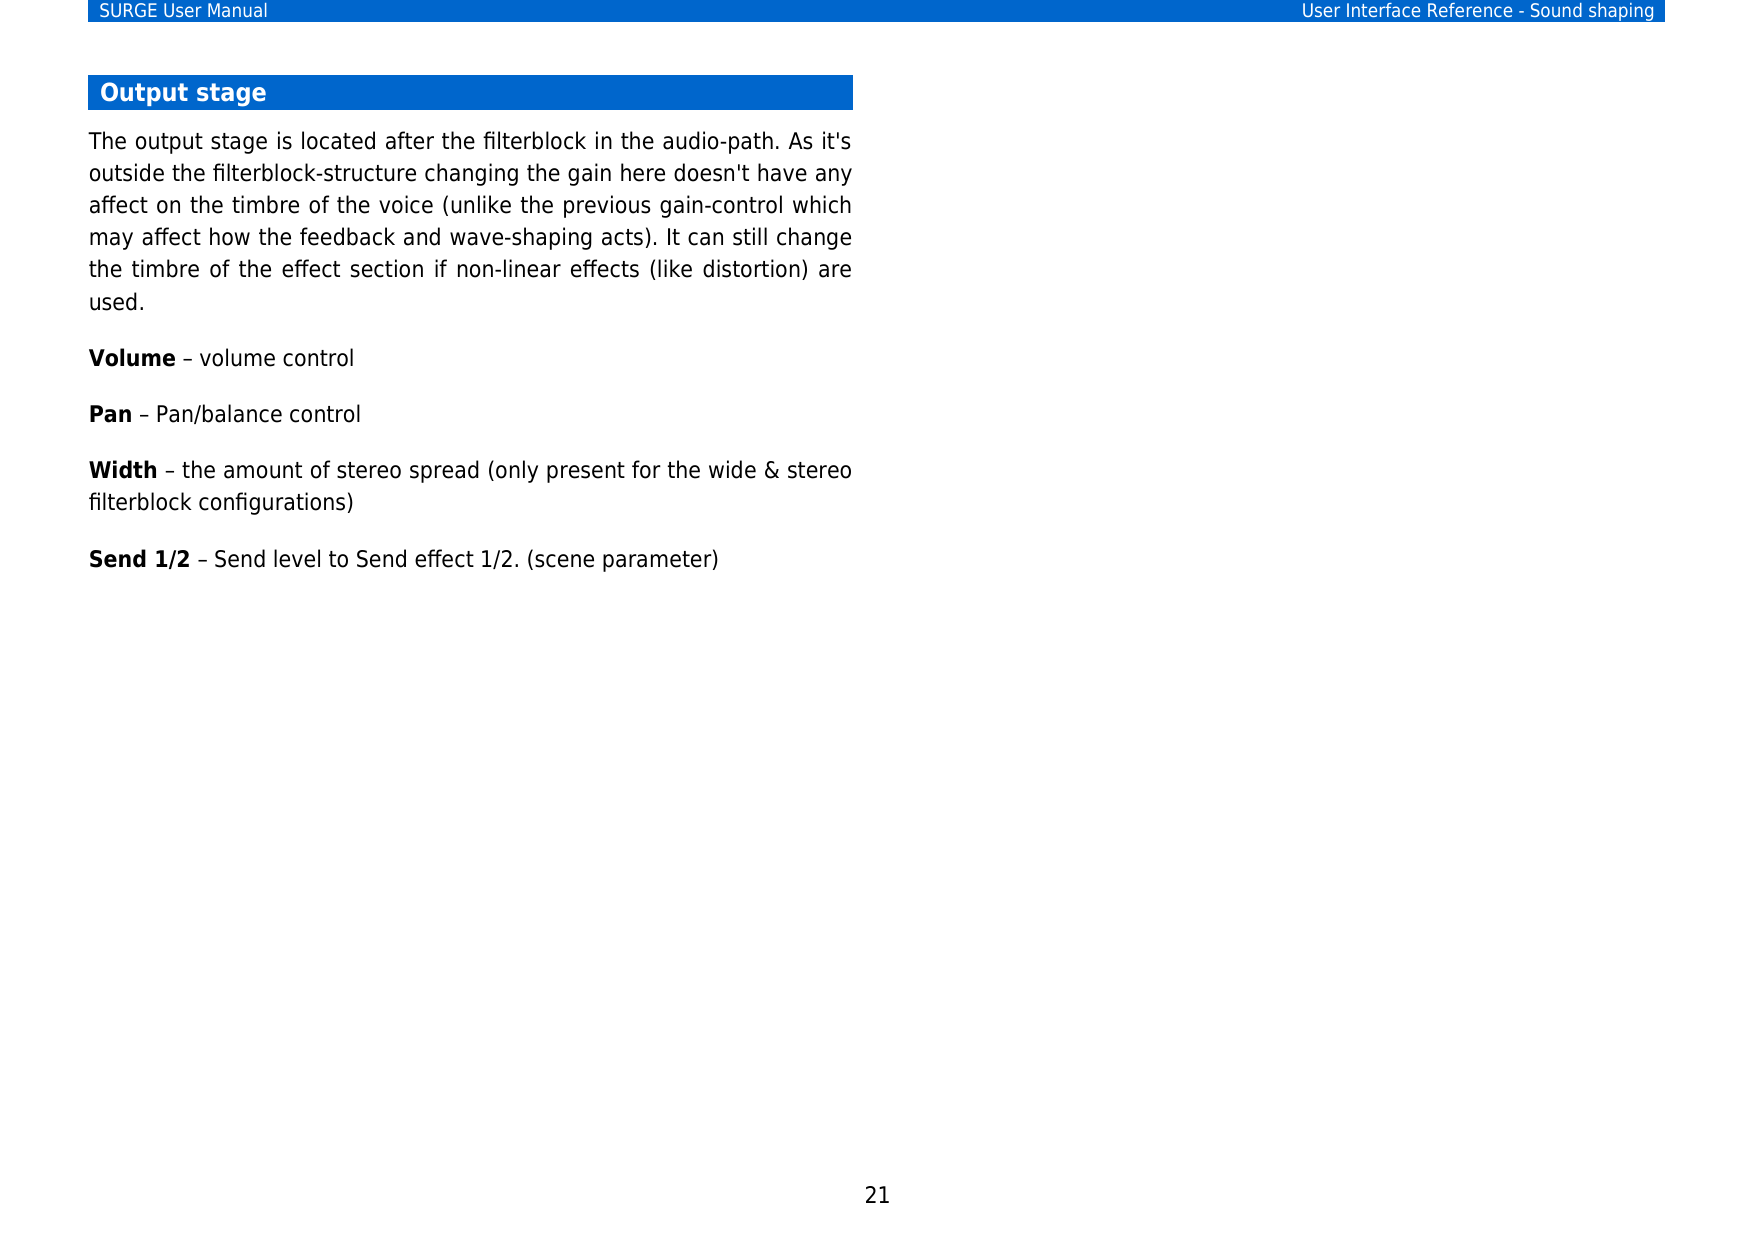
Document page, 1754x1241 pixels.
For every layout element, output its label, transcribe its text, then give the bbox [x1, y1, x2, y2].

text Pan – Pan/balance control [88, 401, 853, 428]
text Volume – volume control [88, 345, 853, 372]
text The output stage is located after the filterblock in the audio-path. As it's outside the filterblock-structure changing the gain here doesn't have any affect on the timbre of the voice (unlike the previous gain-control which may affect how the feedback and wave-shaping acts). It can still change the timbre of the effect section if non-linear effects (like distortion) are used. [88, 128, 853, 316]
text Width – the amount of stereo spread (only present for the wide & stereo filterblock configurations) [88, 457, 853, 516]
text Send 1/2 – Send level to Send effect 1/2. (scene parameter) [88, 546, 853, 573]
subtitle Output stage [97, 75, 845, 110]
